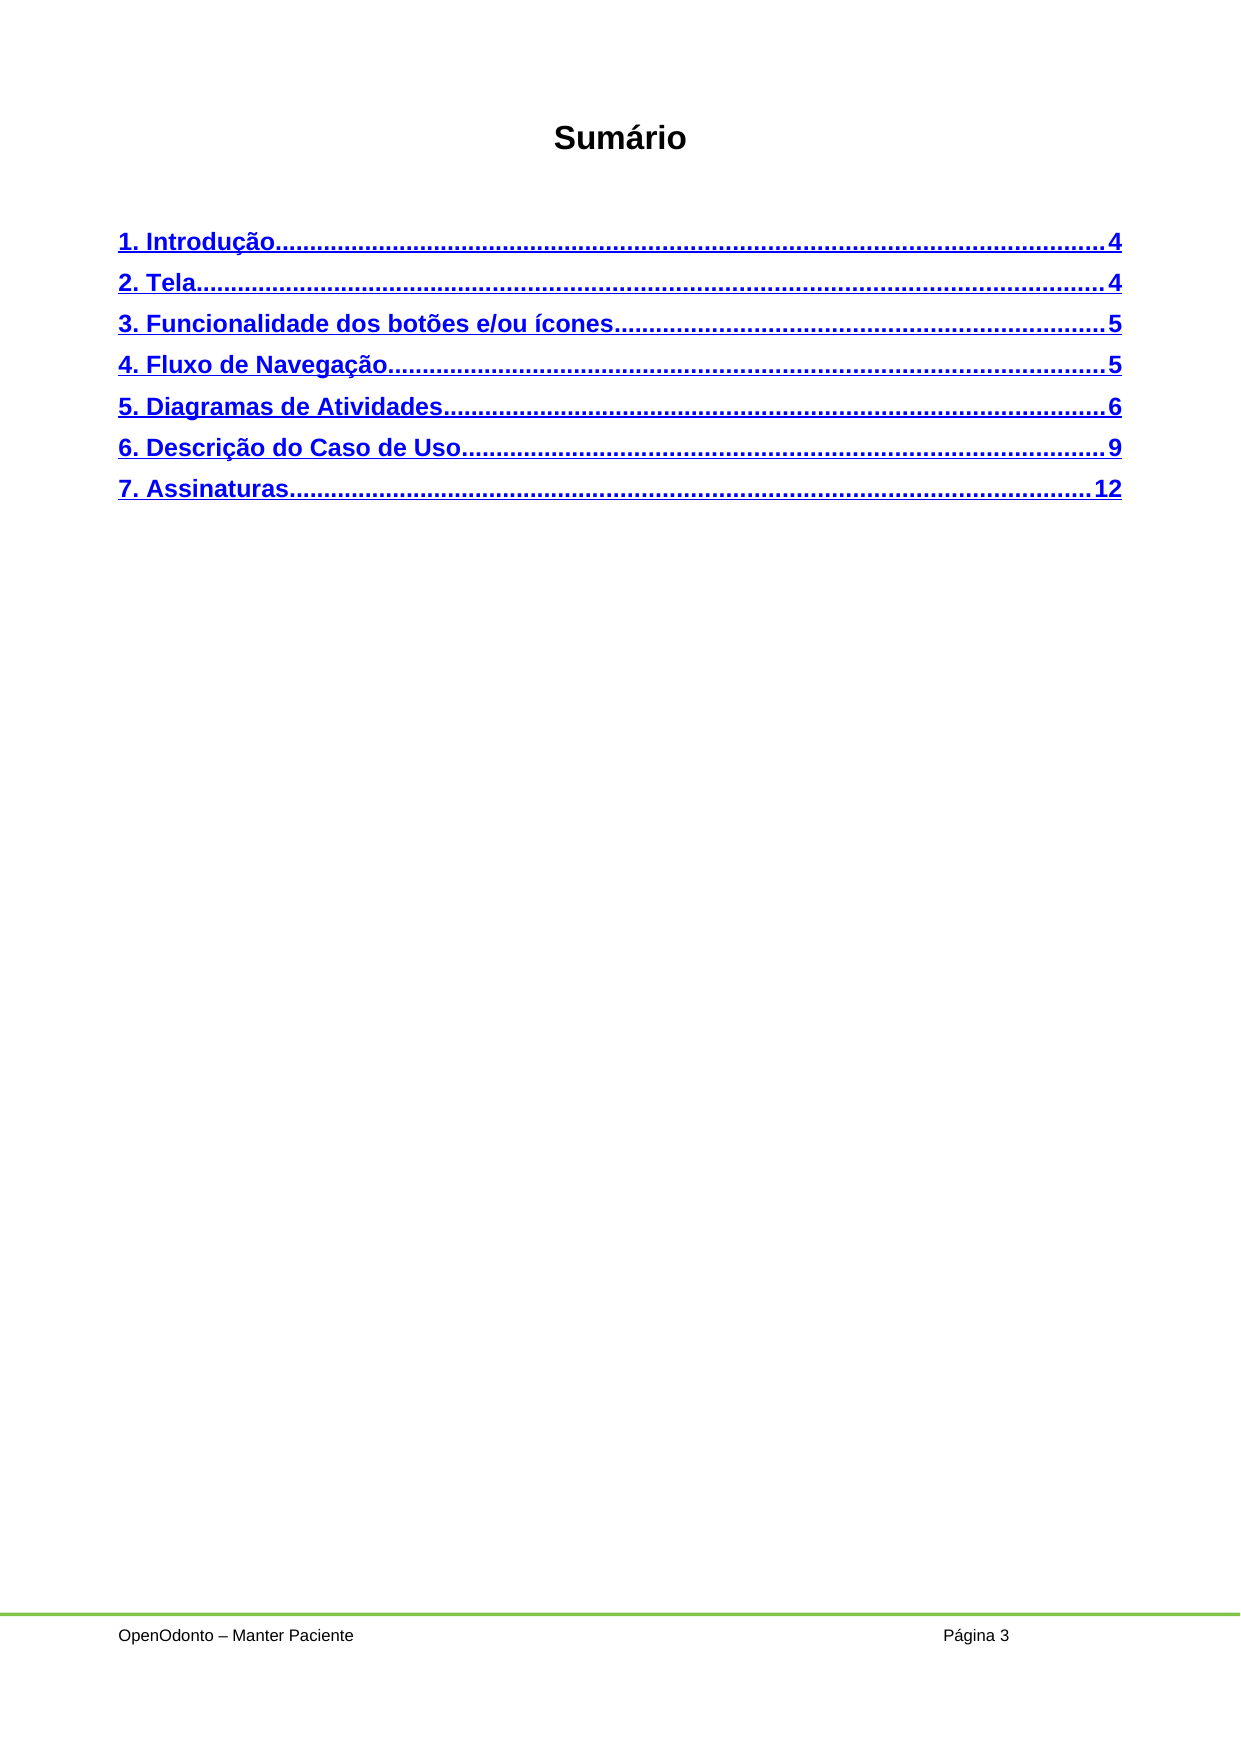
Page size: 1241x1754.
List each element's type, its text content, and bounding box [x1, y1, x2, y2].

text 2. Tela 4 [118, 268, 1122, 293]
text 7. Assinaturas 12 [118, 474, 1122, 499]
text 1. Introdução 4 [118, 227, 1122, 251]
title Sumário [118, 118, 1122, 157]
text 6. Descrição do Caso de Uso 9 [118, 433, 1122, 458]
text 3. Funcionalidade dos botões e/ou ícones 5 [118, 309, 1122, 334]
text 4. Fluxo de Navegação 5 [118, 350, 1122, 375]
text 5. Diagramas de Atividades 6 [118, 392, 1122, 416]
